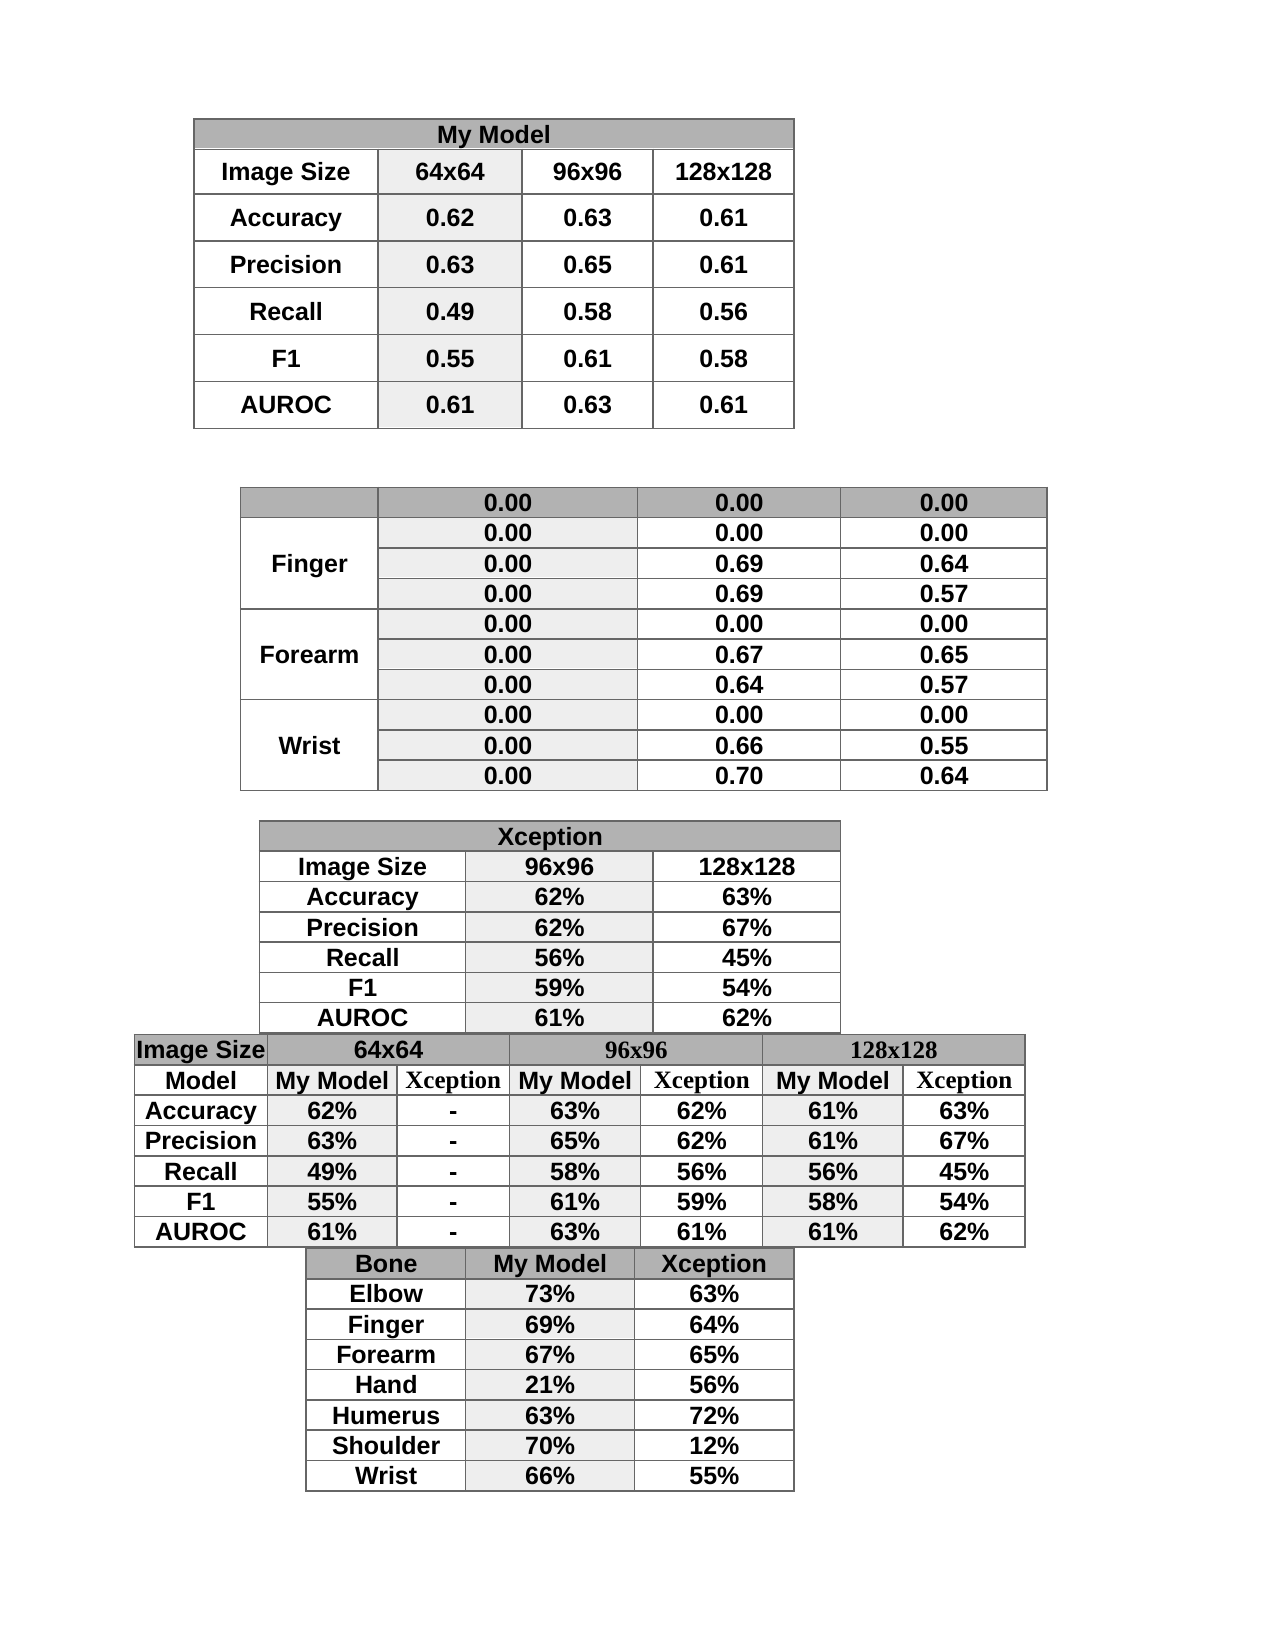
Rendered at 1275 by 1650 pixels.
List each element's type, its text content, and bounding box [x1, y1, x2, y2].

table_cell 21% [466, 1370, 634, 1399]
table_cell 62% [641, 1126, 762, 1155]
table_cell 0.63 [379, 242, 521, 287]
table_cell 61% [763, 1126, 902, 1155]
table_cell 0.00 [379, 549, 637, 577]
table_cell 45% [654, 943, 840, 972]
table_cell Recall [260, 943, 465, 972]
table_cell 61% [268, 1217, 396, 1246]
table_cell 0.58 [523, 288, 652, 334]
table_cell 63% [510, 1096, 640, 1125]
table_cell Precision [260, 913, 465, 941]
table_cell AUROC [135, 1217, 267, 1246]
table_cell 69% [466, 1310, 634, 1338]
table_cell 62% [904, 1217, 1024, 1246]
table_cell 0.65 [523, 242, 652, 287]
table_header Image Size [135, 1035, 267, 1064]
table_cell 0.61 [523, 335, 652, 381]
table_cell 59% [641, 1187, 762, 1216]
table_cell 56% [763, 1157, 902, 1185]
table_cell - [398, 1126, 509, 1155]
table_cell Finger [307, 1310, 465, 1338]
table_cell My Model [510, 1066, 640, 1094]
table_cell 0.61 [379, 382, 521, 427]
table_cell 0.00 [379, 670, 637, 699]
table_cell 0.64 [841, 761, 1046, 790]
table_cell 0.00 [379, 700, 637, 729]
table_cell 45% [904, 1157, 1024, 1185]
table_cell F1 [195, 335, 377, 381]
table_cell 0.66 [638, 731, 840, 759]
table_header 0.00 [638, 488, 840, 517]
table_cell 64% [635, 1310, 793, 1338]
table_cell 63% [466, 1401, 634, 1429]
table_header 0.00 [379, 488, 637, 517]
table_cell My Model [763, 1066, 902, 1094]
table_cell 0.00 [841, 518, 1046, 547]
table_cell 0.55 [841, 731, 1046, 759]
table_cell 65% [635, 1340, 793, 1369]
table_cell 0.63 [523, 195, 652, 240]
table_cell 0.57 [841, 579, 1046, 608]
table_cell 0.62 [379, 195, 521, 240]
table_cell Humerus [307, 1401, 465, 1429]
table_cell 0.58 [654, 335, 793, 381]
table_cell 56% [635, 1370, 793, 1399]
table_cell Forearm [241, 610, 377, 699]
table_cell Image Size [260, 852, 465, 881]
table_cell 63% [510, 1217, 640, 1246]
table_header [241, 488, 377, 517]
table_header My Model [195, 120, 793, 148]
table_cell 61% [763, 1096, 902, 1125]
table_cell 96x96 [523, 150, 652, 193]
table_cell 58% [510, 1157, 640, 1185]
table_cell - [398, 1157, 509, 1185]
table_cell 61% [510, 1187, 640, 1216]
table_cell 67% [466, 1340, 634, 1369]
table_cell 56% [641, 1157, 762, 1185]
table_cell 0.00 [638, 518, 840, 547]
table_cell Wrist [241, 700, 377, 790]
table_cell 73% [466, 1280, 634, 1308]
table_cell Precision [195, 242, 377, 287]
table_cell 0.61 [654, 242, 793, 287]
table_cell 63% [904, 1096, 1024, 1125]
table_cell F1 [135, 1187, 267, 1216]
table_cell Accuracy [135, 1096, 267, 1125]
table_cell 0.00 [841, 610, 1046, 638]
table_cell 0.49 [379, 288, 521, 334]
table_cell My Model [268, 1066, 396, 1094]
table_cell 70% [466, 1431, 634, 1460]
table_cell Recall [135, 1157, 267, 1185]
table_cell 65% [510, 1126, 640, 1155]
table_cell 63% [654, 882, 840, 911]
table_cell 0.69 [638, 549, 840, 577]
table_cell Xception [398, 1066, 509, 1094]
table_cell 0.00 [379, 640, 637, 668]
table_cell 0.00 [379, 518, 637, 547]
table_cell 55% [268, 1187, 396, 1216]
table_cell 0.63 [523, 382, 652, 427]
table_cell 63% [635, 1280, 793, 1308]
table_cell Shoulder [307, 1431, 465, 1460]
table_cell 0.00 [638, 700, 840, 729]
table_cell 128x128 [654, 852, 840, 881]
table_cell 0.00 [379, 579, 637, 608]
table_header 96x96 [510, 1035, 762, 1064]
table_cell Elbow [307, 1280, 465, 1308]
table_cell 61% [466, 1003, 652, 1032]
table_cell AUROC [260, 1003, 465, 1032]
table_cell 0.69 [638, 579, 840, 608]
table_cell 59% [466, 973, 652, 1002]
table_cell Accuracy [195, 195, 377, 240]
table_cell 0.00 [379, 610, 637, 638]
table_cell 0.67 [638, 640, 840, 668]
table_cell Recall [195, 288, 377, 334]
table_cell 0.00 [379, 761, 637, 790]
table_header Bone [307, 1249, 465, 1278]
table_cell 54% [904, 1187, 1024, 1216]
table_cell Hand [307, 1370, 465, 1399]
table_cell Wrist [307, 1461, 465, 1490]
table_cell Model [135, 1066, 267, 1094]
table_cell 0.64 [841, 549, 1046, 577]
table_cell Forearm [307, 1340, 465, 1369]
table_cell 0.64 [638, 670, 840, 699]
table_cell - [398, 1096, 509, 1125]
table_header 128x128 [763, 1035, 1024, 1064]
table_cell 0.70 [638, 761, 840, 790]
table_cell 0.00 [638, 610, 840, 638]
table_cell 0.61 [654, 195, 793, 240]
table_cell 49% [268, 1157, 396, 1185]
table_cell 55% [635, 1461, 793, 1490]
table_cell 128x128 [654, 150, 793, 193]
table_cell 62% [654, 1003, 840, 1032]
table_cell 63% [268, 1126, 396, 1155]
table_cell 72% [635, 1401, 793, 1429]
table_cell - [398, 1217, 509, 1246]
table_cell 67% [654, 913, 840, 941]
table_header 0.00 [841, 488, 1046, 517]
table_cell Xception [904, 1066, 1024, 1094]
table_cell 0.55 [379, 335, 521, 381]
table_header Xception [260, 822, 840, 850]
table_cell 0.57 [841, 670, 1046, 699]
table_cell 64x64 [379, 150, 521, 193]
table_header My Model [466, 1249, 634, 1278]
table_cell 12% [635, 1431, 793, 1460]
table_cell 66% [466, 1461, 634, 1490]
table_cell 62% [466, 913, 652, 941]
table_cell Image Size [195, 150, 377, 193]
table_cell - [398, 1187, 509, 1216]
table_cell 58% [763, 1187, 902, 1216]
table_cell 62% [641, 1096, 762, 1125]
table_cell 56% [466, 943, 652, 972]
table_cell 0.56 [654, 288, 793, 334]
table_cell 62% [268, 1096, 396, 1125]
table_header 64x64 [268, 1035, 509, 1064]
table_cell 62% [466, 882, 652, 911]
table_cell F1 [260, 973, 465, 1002]
table_cell 61% [763, 1217, 902, 1246]
table_cell 0.00 [379, 731, 637, 759]
table_cell Xception [641, 1066, 762, 1094]
table_cell 0.61 [654, 382, 793, 427]
table_cell Accuracy [260, 882, 465, 911]
table_cell 96x96 [466, 852, 652, 881]
table_header Xception [635, 1249, 793, 1278]
table_cell 54% [654, 973, 840, 1002]
table_cell Precision [135, 1126, 267, 1155]
table_cell 0.65 [841, 640, 1046, 668]
table_cell AUROC [195, 382, 377, 427]
table_cell 61% [641, 1217, 762, 1246]
table_cell 0.00 [841, 700, 1046, 729]
table_cell 67% [904, 1126, 1024, 1155]
table_cell Finger [241, 518, 377, 608]
